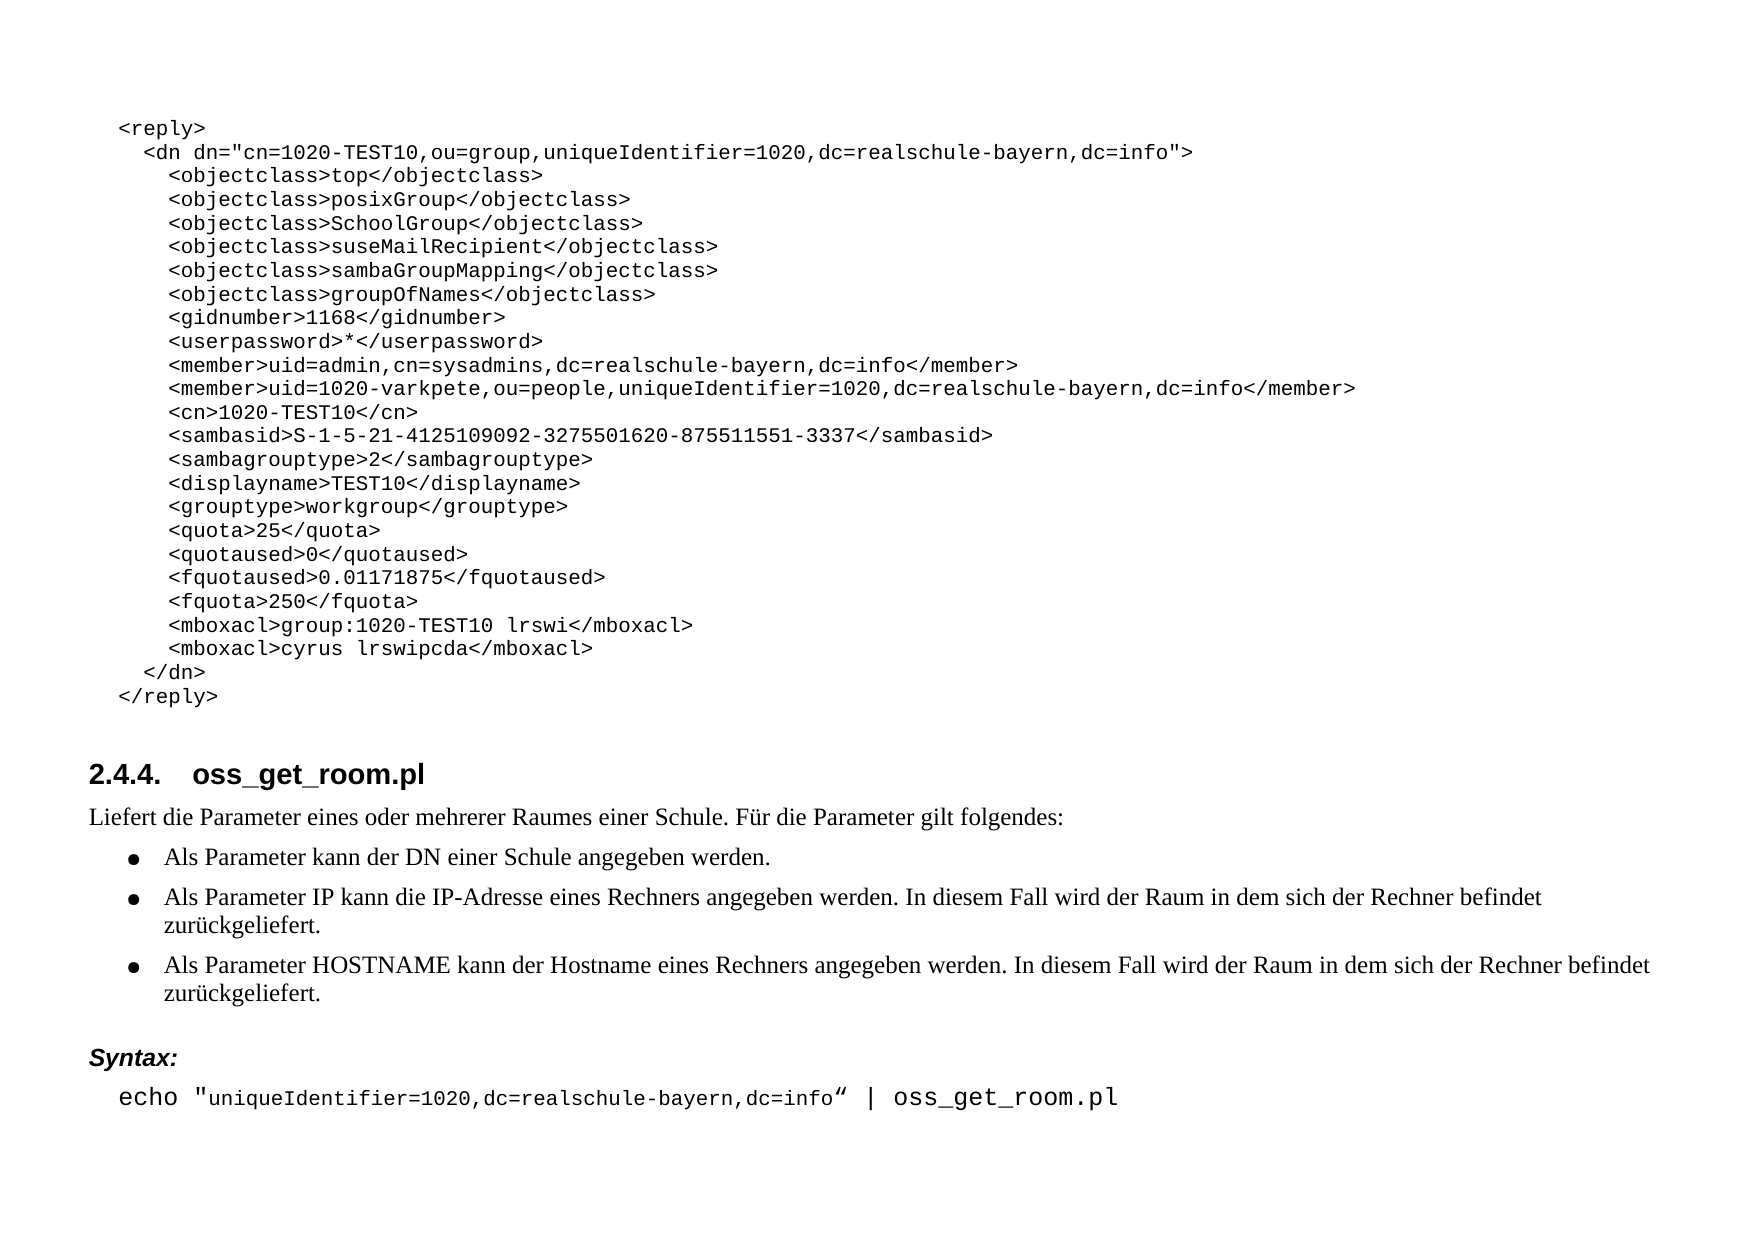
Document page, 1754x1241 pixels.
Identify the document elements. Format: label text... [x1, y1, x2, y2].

text <gidnumber>1168</gidnumber> [118, 307, 1695, 331]
list Als Parameter HOSTNAME kann der Hostname eines Rechners angegeben werden. In diesem Fall wird der Raum in dem sich der Rechner befindet zurückgeliefert. [126, 951, 1695, 1007]
text </reply> [118, 686, 1695, 709]
text <reply> [118, 118, 1695, 142]
text <sambasid>S-1-5-21-4125109092-3275501620-875511551-3337</sambasid> [118, 426, 1695, 449]
text <objectclass>sambaGroupMapping</objectclass> [118, 260, 1695, 284]
text <mboxacl>group:1020-TEST10 lrswi</mboxacl> [118, 615, 1695, 638]
text echo "uniqueIdentifier=1020,dc=realschule-bayern,dc=info“ | oss_get_room.pl [118, 1084, 1695, 1113]
text <objectclass>SchoolGroup</objectclass> [118, 213, 1695, 236]
text <grouptype>workgroup</grouptype> [118, 496, 1695, 520]
text <cn>1020-TEST10</cn> [118, 402, 1695, 426]
text <member>uid=1020-varkpete,ou=people,uniqueIdentifier=1020,dc=realschule-bayern,dc=info</member> [118, 378, 1695, 402]
text <quota>25</quota> [118, 520, 1695, 544]
text <quotaused>0</quotaused> [118, 544, 1695, 567]
list Als Parameter IP kann die IP-Adresse eines Rechners angegeben werden. In diesem Fall wird der Raum in dem sich der Rechner befindet zurückgeliefert. [126, 883, 1695, 939]
text <sambagrouptype>2</sambagrouptype> [118, 449, 1695, 473]
text <displayname>TEST10</displayname> [118, 473, 1695, 496]
text <mboxacl>cyrus lrswipcda</mboxacl> [118, 638, 1695, 662]
text <fquota>250</fquota> [118, 591, 1695, 615]
list Als Parameter kann der DN einer Schule angegeben werden. [126, 843, 1695, 871]
text <fquotaused>0.01171875</fquotaused> [118, 567, 1695, 591]
text <dn dn="cn=1020-TEST10,ou=group,uniqueIdentifier=1020,dc=realschule-bayern,dc=info"> [118, 142, 1695, 165]
subtitle Syntax: [88, 1044, 1695, 1072]
text <member>uid=admin,cn=sysadmins,dc=realschule-bayern,dc=info</member> [118, 354, 1695, 378]
text </dn> [118, 662, 1695, 686]
text <objectclass>top</objectclass> [118, 165, 1695, 189]
text <objectclass>posixGroup</objectclass> [118, 189, 1695, 213]
subtitle oss_get_room.pl [88, 758, 1695, 791]
text Liefert die Parameter eines oder mehrerer Raumes einer Schule. Für die Parameter gilt folgendes: [88, 803, 1695, 831]
text <objectclass>groupOfNames</objectclass> [118, 284, 1695, 307]
text <objectclass>suseMailRecipient</objectclass> [118, 236, 1695, 260]
text <userpassword>*</userpassword> [118, 331, 1695, 354]
